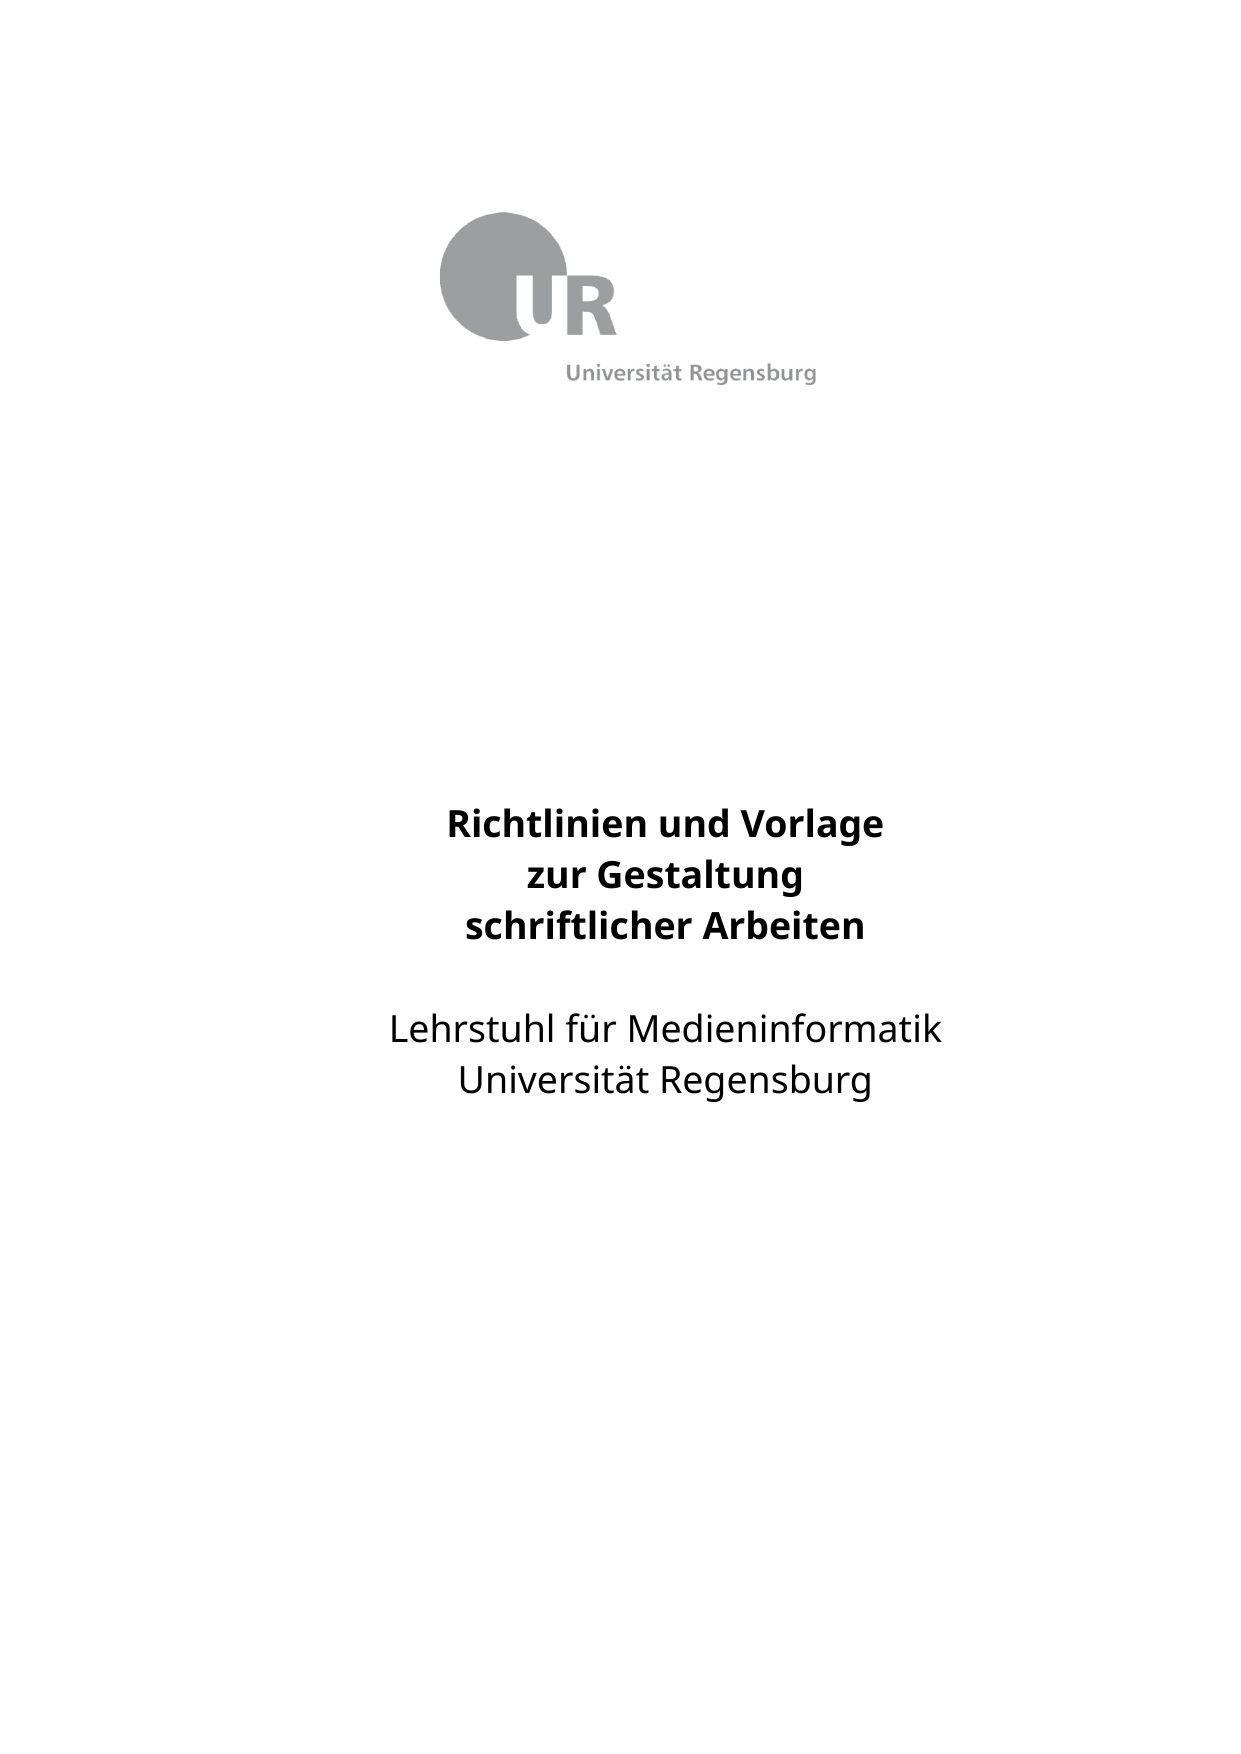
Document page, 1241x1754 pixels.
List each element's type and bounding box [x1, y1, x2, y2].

picture [439, 212, 816, 385]
